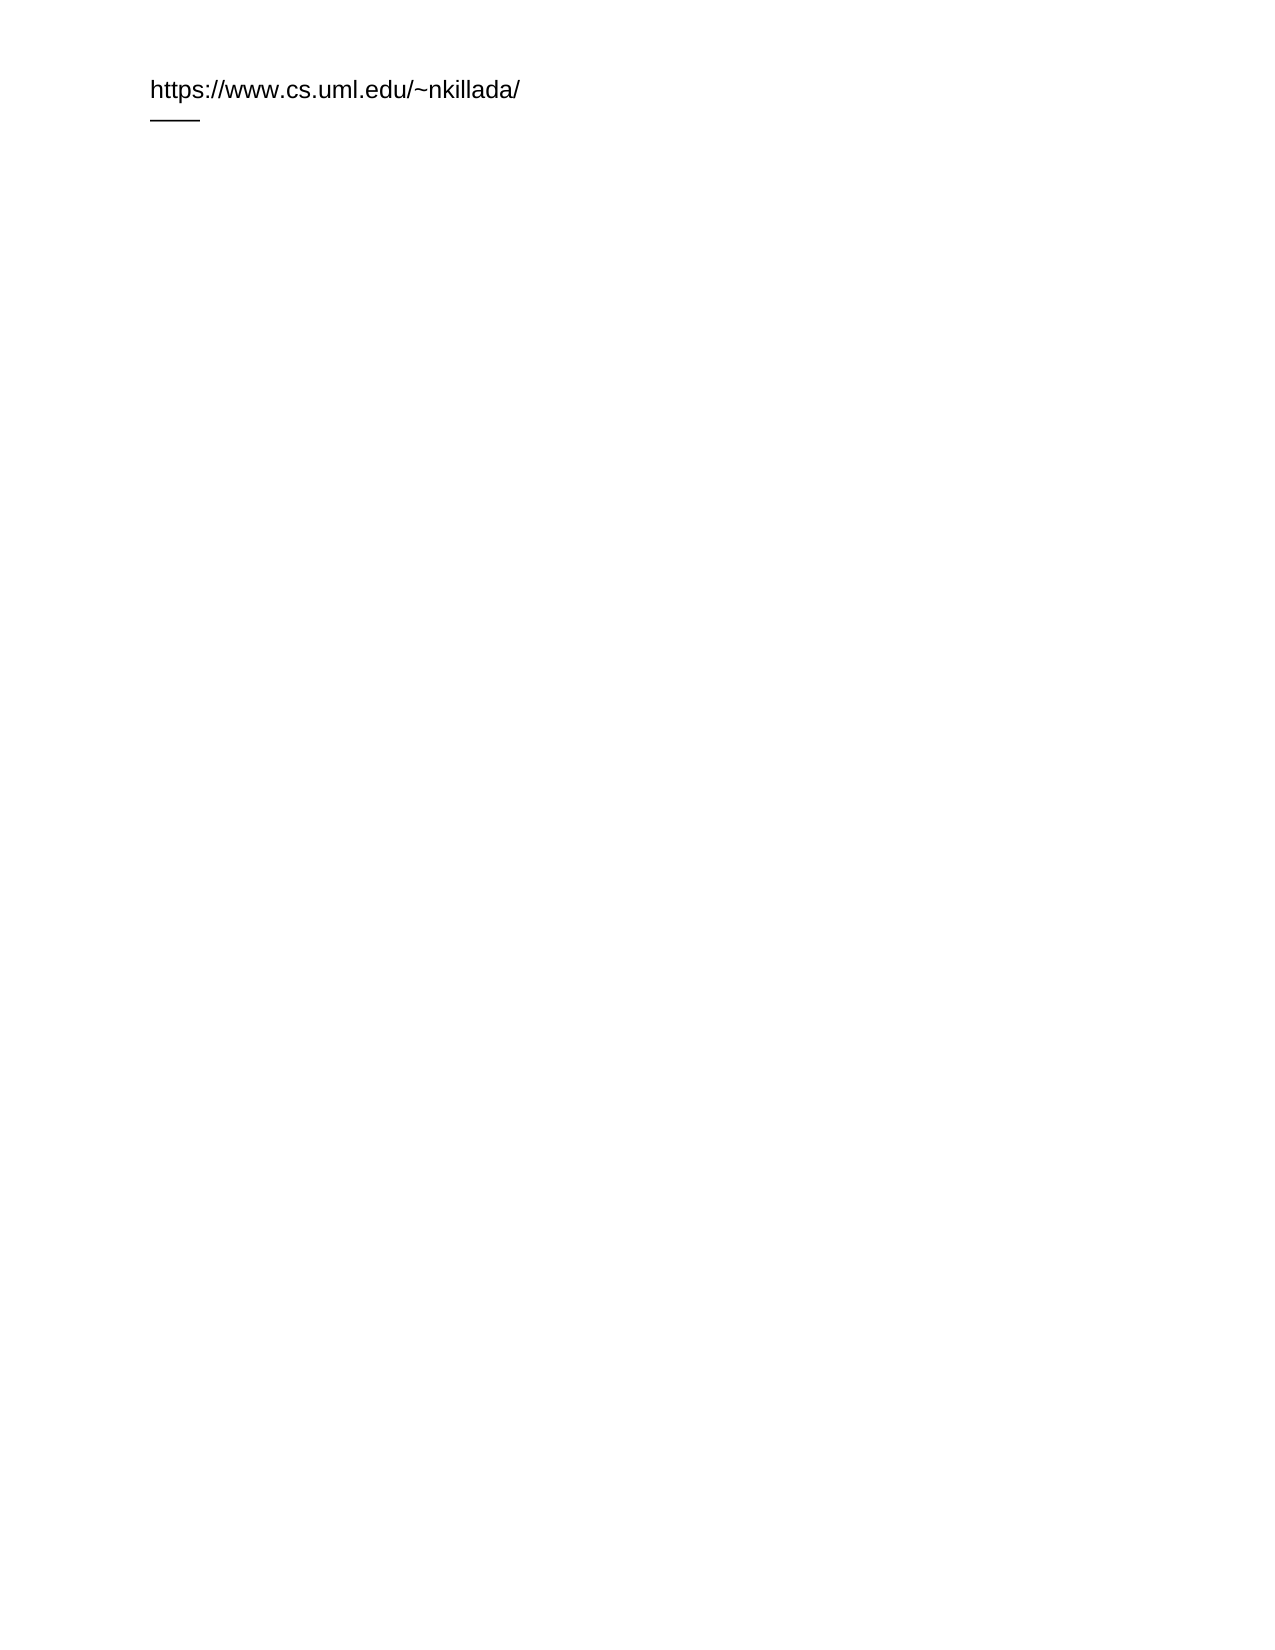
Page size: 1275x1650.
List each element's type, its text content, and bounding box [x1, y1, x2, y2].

text https://www.cs.uml.edu/~nkillada/ [150, 75, 1125, 104]
text —— [150, 104, 1125, 132]
